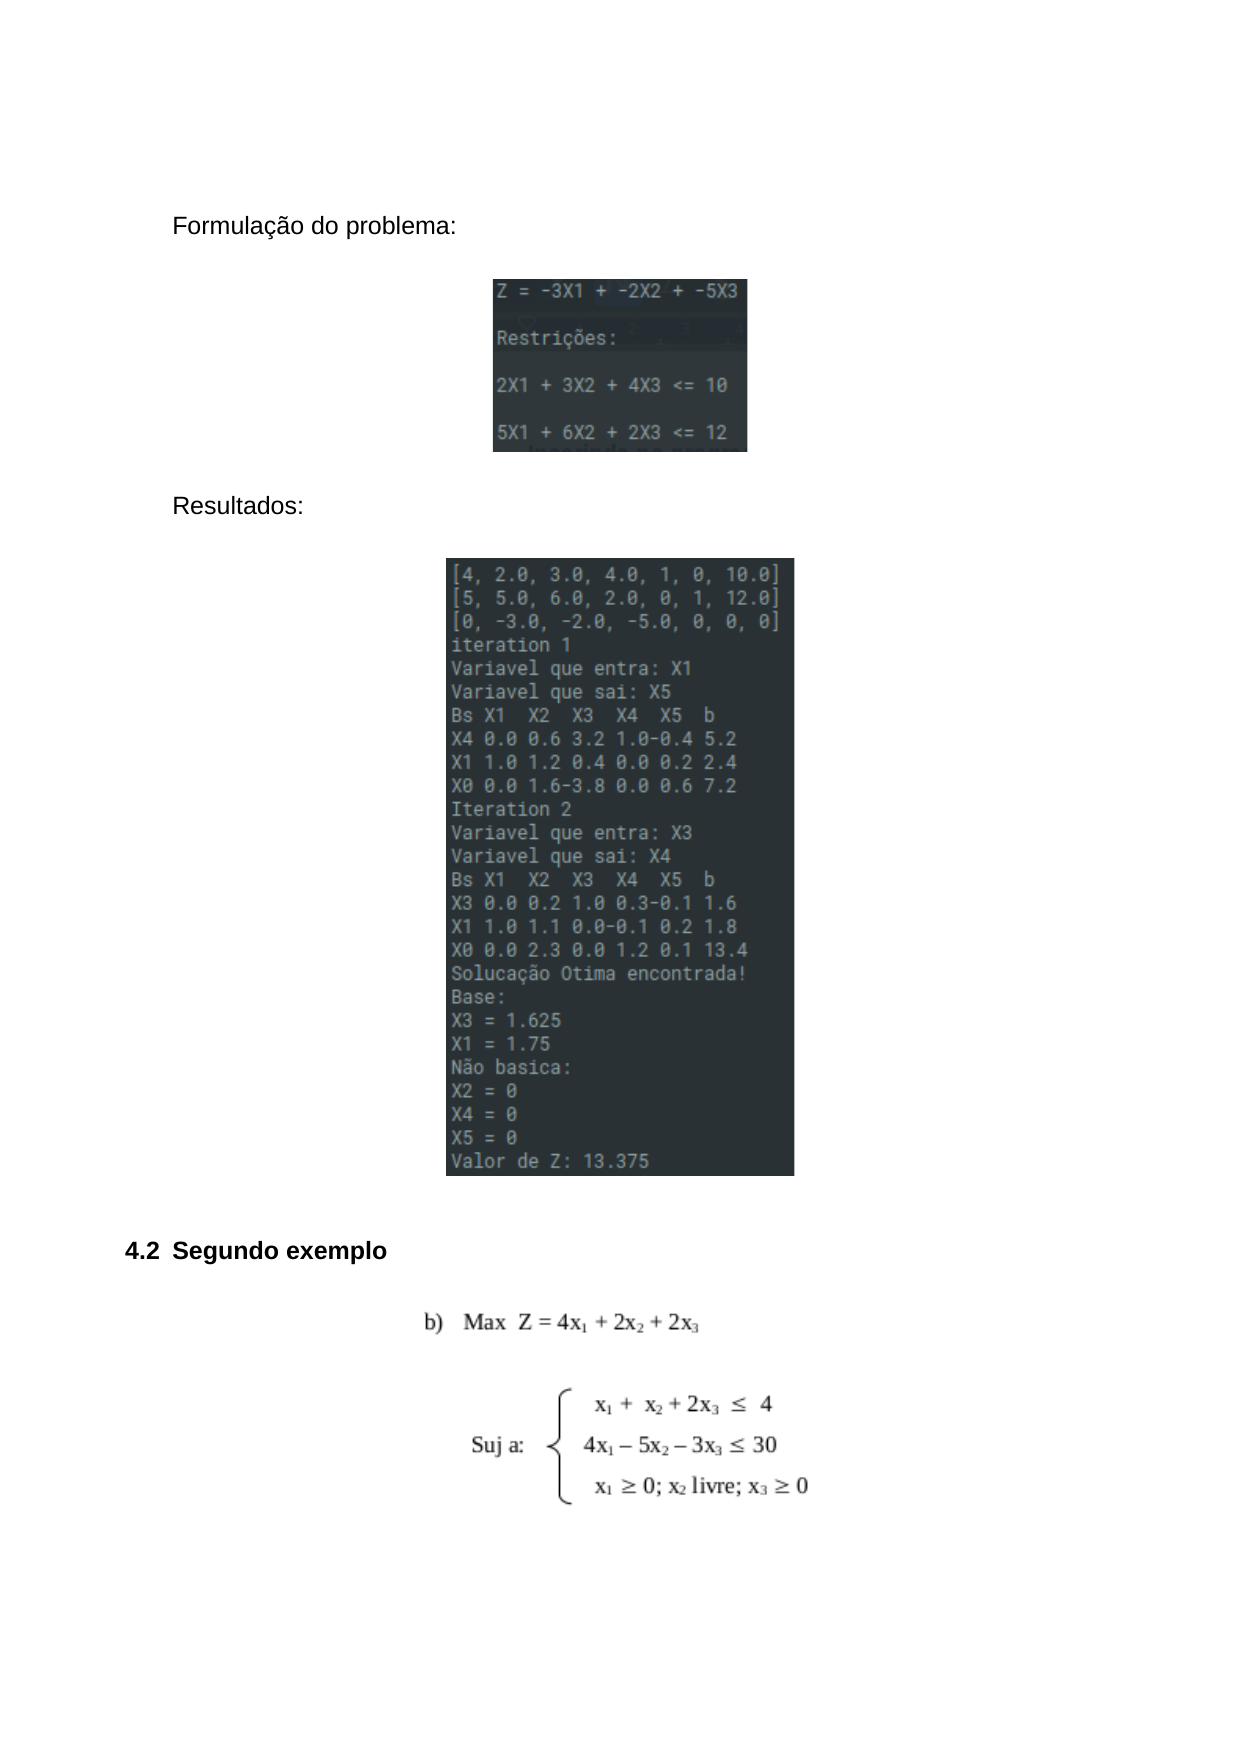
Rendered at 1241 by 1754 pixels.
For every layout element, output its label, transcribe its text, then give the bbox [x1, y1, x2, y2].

picture [412, 1303, 828, 1517]
list Segundo exemplo [118, 1236, 1122, 1264]
picture [446, 558, 795, 1176]
picture [492, 279, 748, 452]
text Formulação do problema: [118, 211, 1122, 240]
text Resultados: [118, 491, 1122, 519]
